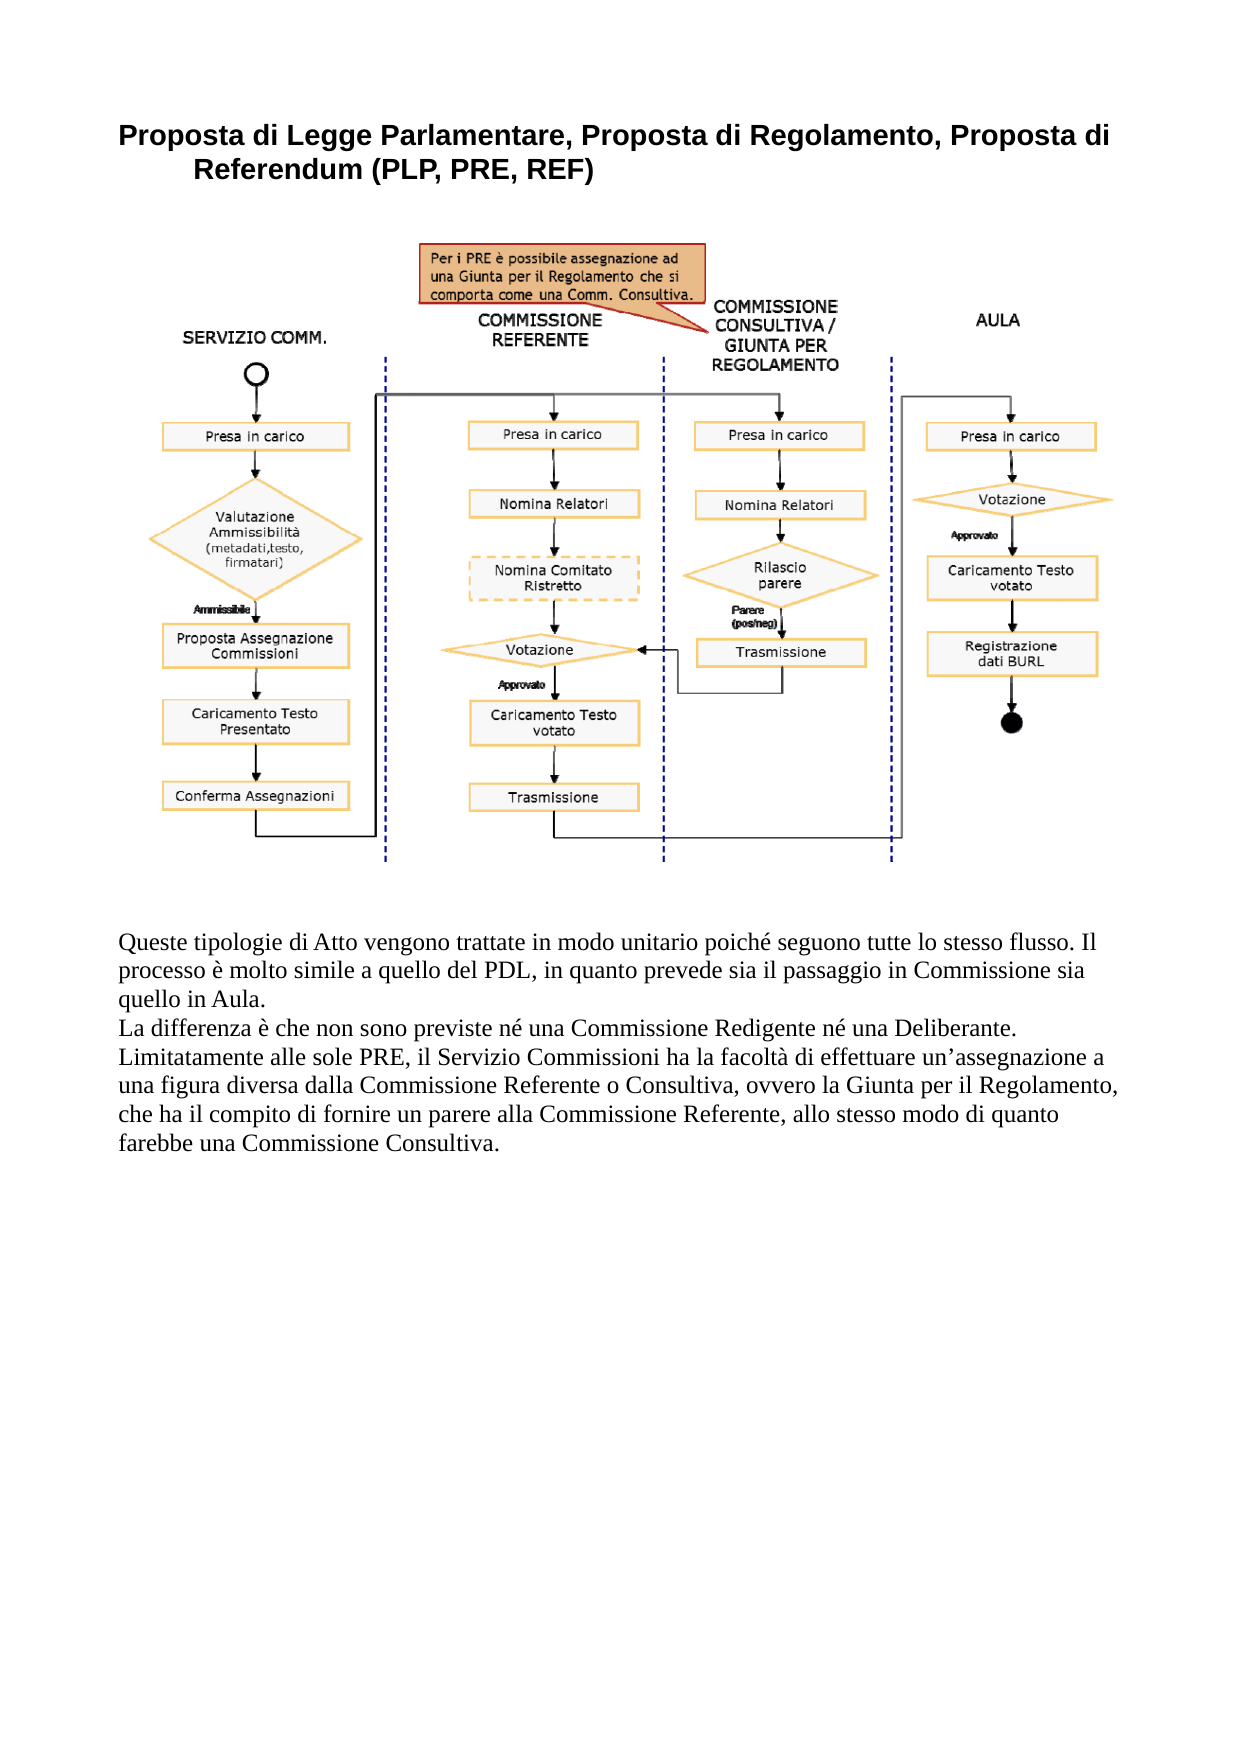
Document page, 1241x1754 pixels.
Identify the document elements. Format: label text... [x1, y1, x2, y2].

text La differenza è che non sono previste né una Commissione Redigente né una Deliberante. Limitatamente alle sole PRE, il Servizio Commissioni ha la facoltà di effettuare un’assegnazione a una figura diversa dalla Commissione Referente o Consultiva, ovvero la Giunta per il Regolamento, che ha il compito di fornire un parere alla Commissione Referente, allo stesso modo di quanto farebbe una Commissione Consultiva. [118, 1013, 1122, 1157]
subtitle Proposta di Legge Parlamentare, Proposta di Regolamento, Proposta di Referendum (PLP, PRE, REF) [118, 118, 1122, 185]
text Queste tipologie di Atto vengono trattate in modo unitario poiché seguono tutte lo stesso flusso. Il processo è molto simile a quello del PDL, in quanto prevede sia il passaggio in Commissione sia quello in Aula. [118, 927, 1122, 1013]
picture [118, 197, 1123, 886]
